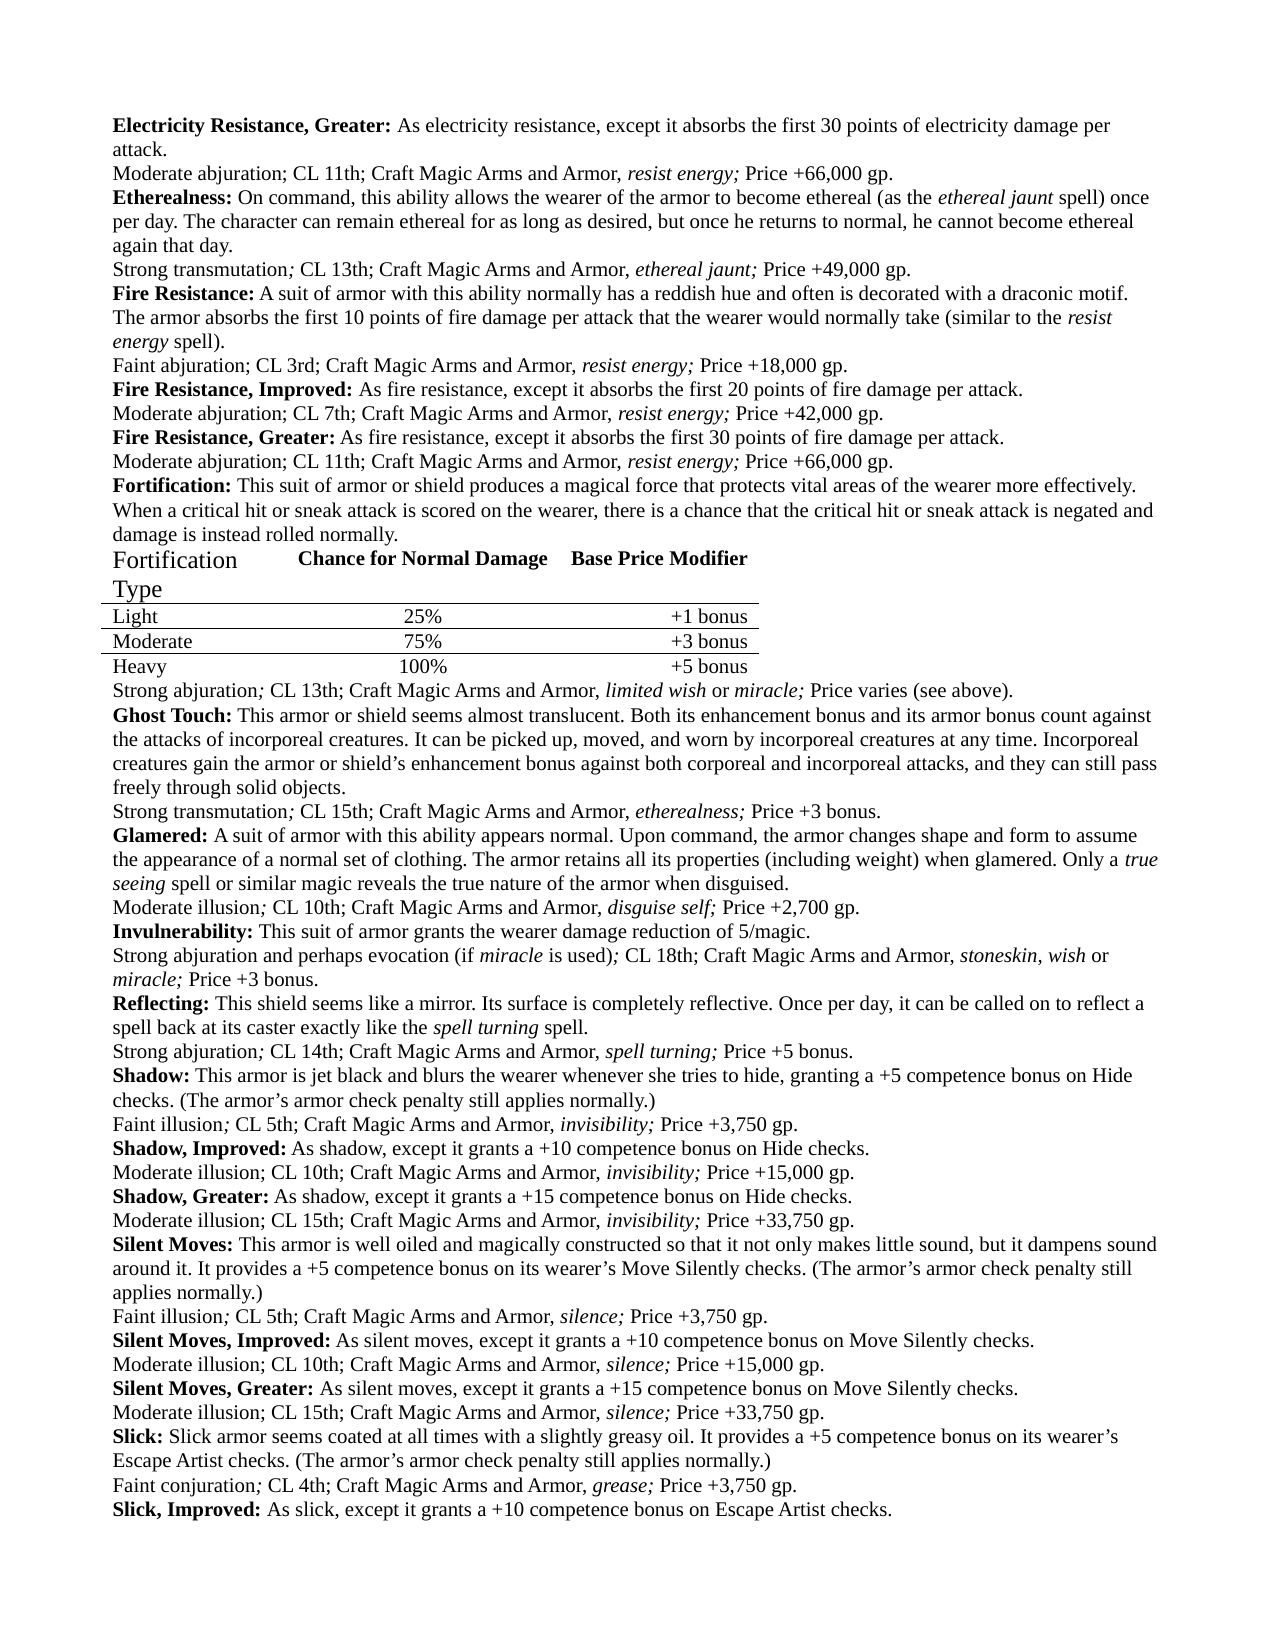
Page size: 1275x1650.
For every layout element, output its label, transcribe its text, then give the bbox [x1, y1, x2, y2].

table_header Base Price Modifier [559, 546, 759, 603]
text Invulnerability: This suit of armor grants the wearer damage reduction of 5/magic. [112, 919, 1162, 943]
text Fire Resistance, Improved: As fire resistance, except it absorbs the first 20 points of fire damage per attack. [112, 377, 1162, 401]
text Etherealness: On command, this ability allows the wearer of the armor to become ethereal (as the ethereal jaunt spell) once per day. The character can remain ethereal for as long as desired, but once he returns to normal, he cannot become ethereal again that day. [112, 185, 1162, 257]
text Moderate illusion; CL 10th; Craft Magic Arms and Armor, disguise self; Price +2,700 gp. [112, 895, 1162, 919]
text Strong transmutation; CL 13th; Craft Magic Arms and Armor, ethereal jaunt; Price +49,000 gp. [112, 257, 1162, 281]
text Ghost Touch: This armor or shield seems almost translucent. Both its enhancement bonus and its armor bonus count against the attacks of incorporeal creatures. It can be picked up, moved, and worn by incorporeal creatures at any time. Incorporeal creatures gain the armor or shield’s enhancement bonus against both corporeal and incorporeal attacks, and they can still pass freely through solid objects. [112, 702, 1162, 799]
text Strong abjuration and perhaps evocation (if miracle is used); CL 18th; Craft Magic Arms and Armor, stoneskin, wish or miracle; Price +3 bonus. [112, 943, 1162, 991]
text Faint abjuration; CL 3rd; Craft Magic Arms and Armor, resist energy; Price +18,000 gp. [112, 353, 1162, 377]
table_cell +5 bonus [559, 654, 759, 678]
text Faint illusion; CL 5th; Craft Magic Arms and Armor, silence; Price +3,750 gp. [112, 1304, 1162, 1328]
text Shadow, Improved: As shadow, except it grants a +10 competence bonus on Hide checks. [112, 1136, 1162, 1160]
table_cell 25% [286, 604, 559, 628]
text Reflecting: This shield seems like a mirror. Its surface is completely reflective. Once per day, it can be called on to reflect a spell back at its caster exactly like the spell turning spell. [112, 991, 1162, 1039]
text Slick, Improved: As slick, except it grants a +10 competence bonus on Escape Artist checks. [112, 1497, 1162, 1521]
table_cell 75% [286, 629, 559, 653]
text Moderate illusion; CL 15th; Craft Magic Arms and Armor, invisibility; Price +33,750 gp. [112, 1208, 1162, 1232]
text Strong abjuration; CL 14th; Craft Magic Arms and Armor, spell turning; Price +5 bonus. [112, 1039, 1162, 1063]
text Slick: Slick armor seems coated at all times with a slightly greasy oil. It provides a +5 competence bonus on its wearer’s Escape Artist checks. (The armor’s armor check penalty still applies normally.) [112, 1424, 1162, 1472]
text Shadow, Greater: As shadow, except it grants a +15 competence bonus on Hide checks. [112, 1184, 1162, 1208]
text Electricity Resistance, Greater: As electricity resistance, except it absorbs the first 30 points of electricity damage per attack. [112, 112, 1162, 161]
text Moderate abjuration; CL 11th; Craft Magic Arms and Armor, resist energy; Price +66,000 gp. [112, 449, 1162, 473]
text Glamered: A suit of armor with this ability appears normal. Upon command, the armor changes shape and form to assume the appearance of a normal set of clothing. The armor retains all its properties (including weight) when glamered. Only a true seeing spell or similar magic reveals the true nature of the armor when disguised. [112, 823, 1162, 895]
text Shadow: This armor is jet black and blurs the wearer whenever she tries to hide, granting a +5 competence bonus on Hide checks. (The armor’s armor check penalty still applies normally.) [112, 1063, 1162, 1112]
table_cell +1 bonus [559, 604, 759, 628]
text Fortification: This suit of armor or shield produces a magical force that protects vital areas of the wearer more effectively. When a critical hit or sneak attack is scored on the wearer, there is a chance that the critical hit or sneak attack is negated and damage is instead rolled normally. [112, 473, 1162, 546]
text Moderate abjuration; CL 7th; Craft Magic Arms and Armor, resist energy; Price +42,000 gp. [112, 401, 1162, 425]
text Strong transmutation; CL 15th; Craft Magic Arms and Armor, etherealness; Price +3 bonus. [112, 799, 1162, 823]
table_cell Heavy [101, 654, 286, 678]
text Faint conjuration; CL 4th; Craft Magic Arms and Armor, grease; Price +3,750 gp. [112, 1472, 1162, 1497]
table_header Fortification Type [101, 546, 286, 603]
table_cell Moderate [101, 629, 286, 653]
text Fire Resistance: A suit of armor with this ability normally has a reddish hue and often is decorated with a draconic motif. The armor absorbs the first 10 points of fire damage per attack that the wearer would normally take (similar to the resist energy spell). [112, 281, 1162, 353]
table_header Chance for Normal Damage [286, 546, 559, 603]
text Faint illusion; CL 5th; Craft Magic Arms and Armor, invisibility; Price +3,750 gp. [112, 1112, 1162, 1136]
text Moderate illusion; CL 10th; Craft Magic Arms and Armor, invisibility; Price +15,000 gp. [112, 1160, 1162, 1184]
table_cell 100% [286, 654, 559, 678]
text Moderate illusion; CL 15th; Craft Magic Arms and Armor, silence; Price +33,750 gp. [112, 1400, 1162, 1424]
text Moderate abjuration; CL 11th; Craft Magic Arms and Armor, resist energy; Price +66,000 gp. [112, 161, 1162, 185]
text Silent Moves: This armor is well oiled and magically constructed so that it not only makes little sound, but it dampens sound around it. It provides a +5 competence bonus on its wearer’s Move Silently checks. (The armor’s armor check penalty still applies normally.) [112, 1232, 1162, 1304]
text Strong abjuration; CL 13th; Craft Magic Arms and Armor, limited wish or miracle; Price varies (see above). [112, 678, 1162, 702]
table_cell +3 bonus [559, 629, 759, 653]
text Silent Moves, Improved: As silent moves, except it grants a +10 competence bonus on Move Silently checks. [112, 1328, 1162, 1352]
table_cell Light [101, 604, 286, 628]
text Fire Resistance, Greater: As fire resistance, except it absorbs the first 30 points of fire damage per attack. [112, 425, 1162, 449]
text Moderate illusion; CL 10th; Craft Magic Arms and Armor, silence; Price +15,000 gp. [112, 1352, 1162, 1376]
text Silent Moves, Greater: As silent moves, except it grants a +15 competence bonus on Move Silently checks. [112, 1376, 1162, 1400]
